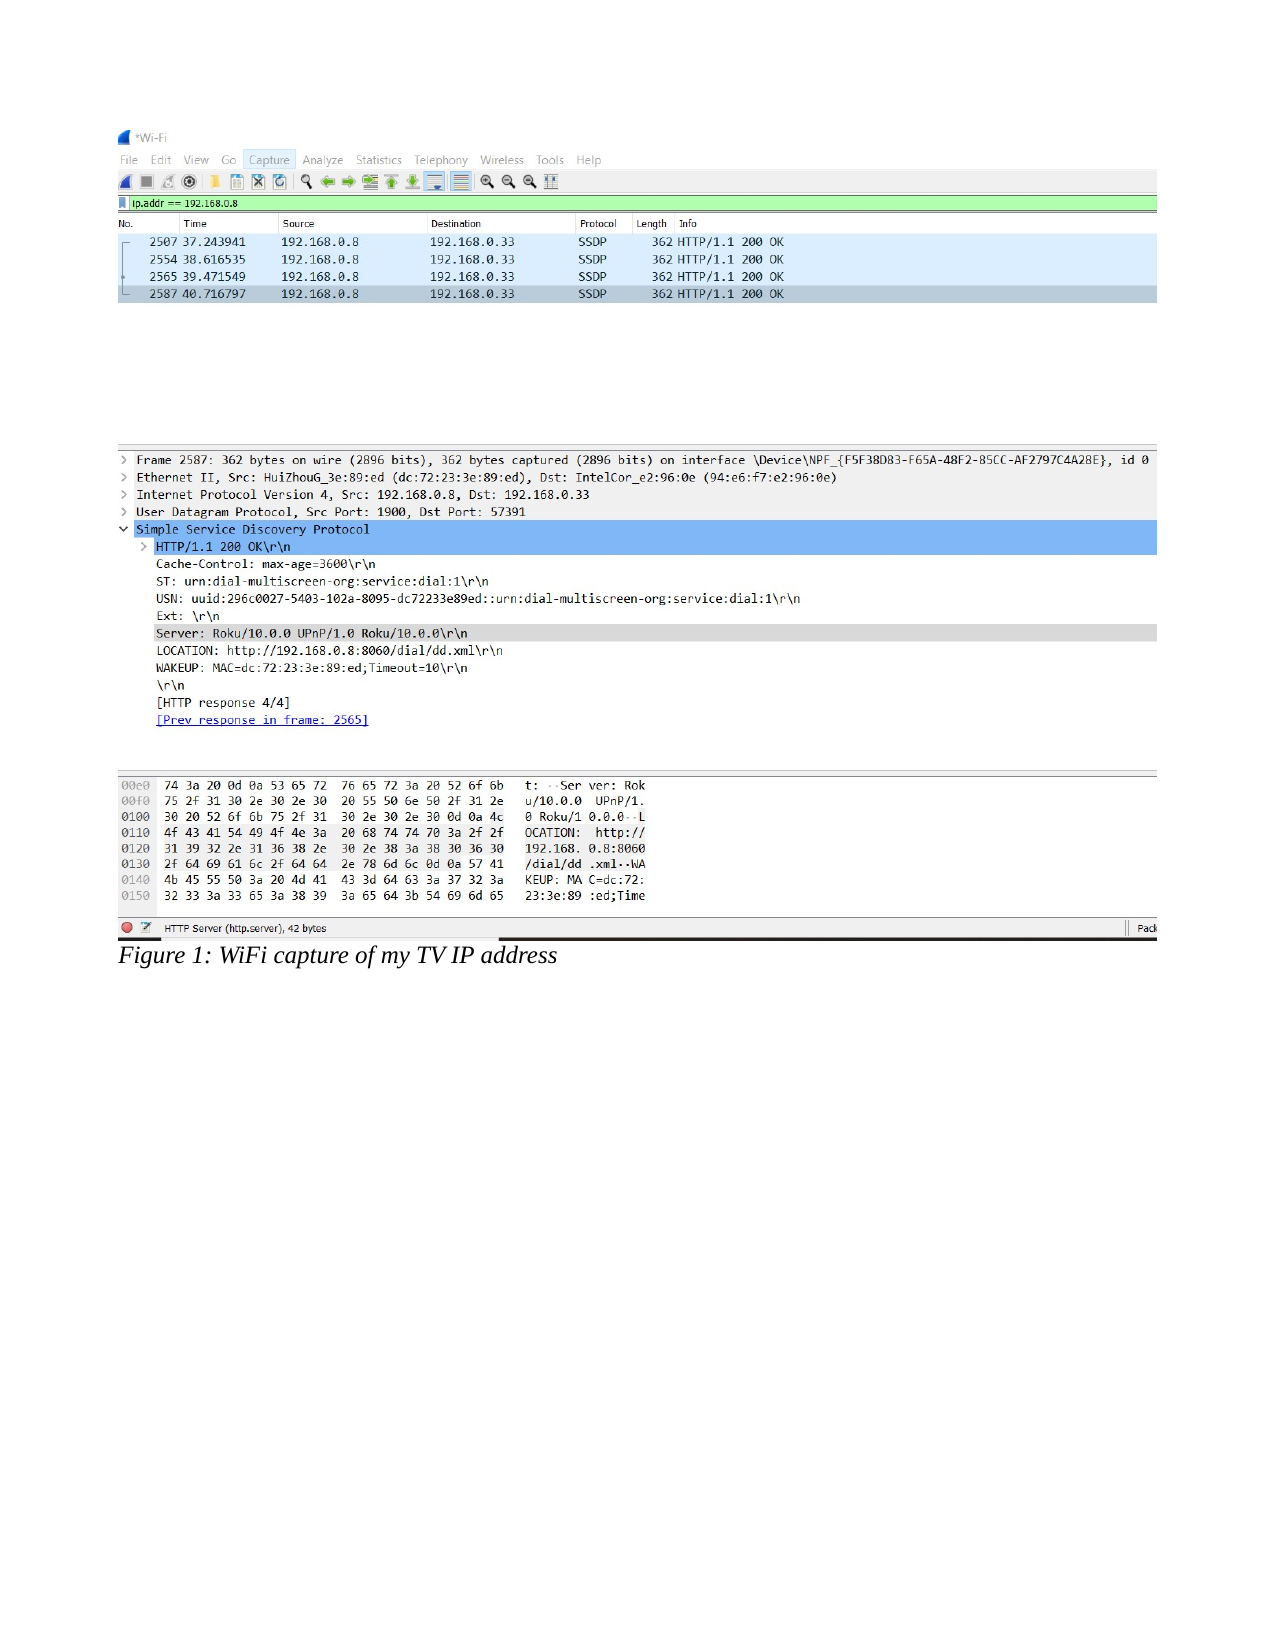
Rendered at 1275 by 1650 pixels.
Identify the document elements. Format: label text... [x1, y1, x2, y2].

picture [118, 130, 1157, 941]
text Figure 1: WiFi capture of my TV IP address [118, 941, 1157, 969]
